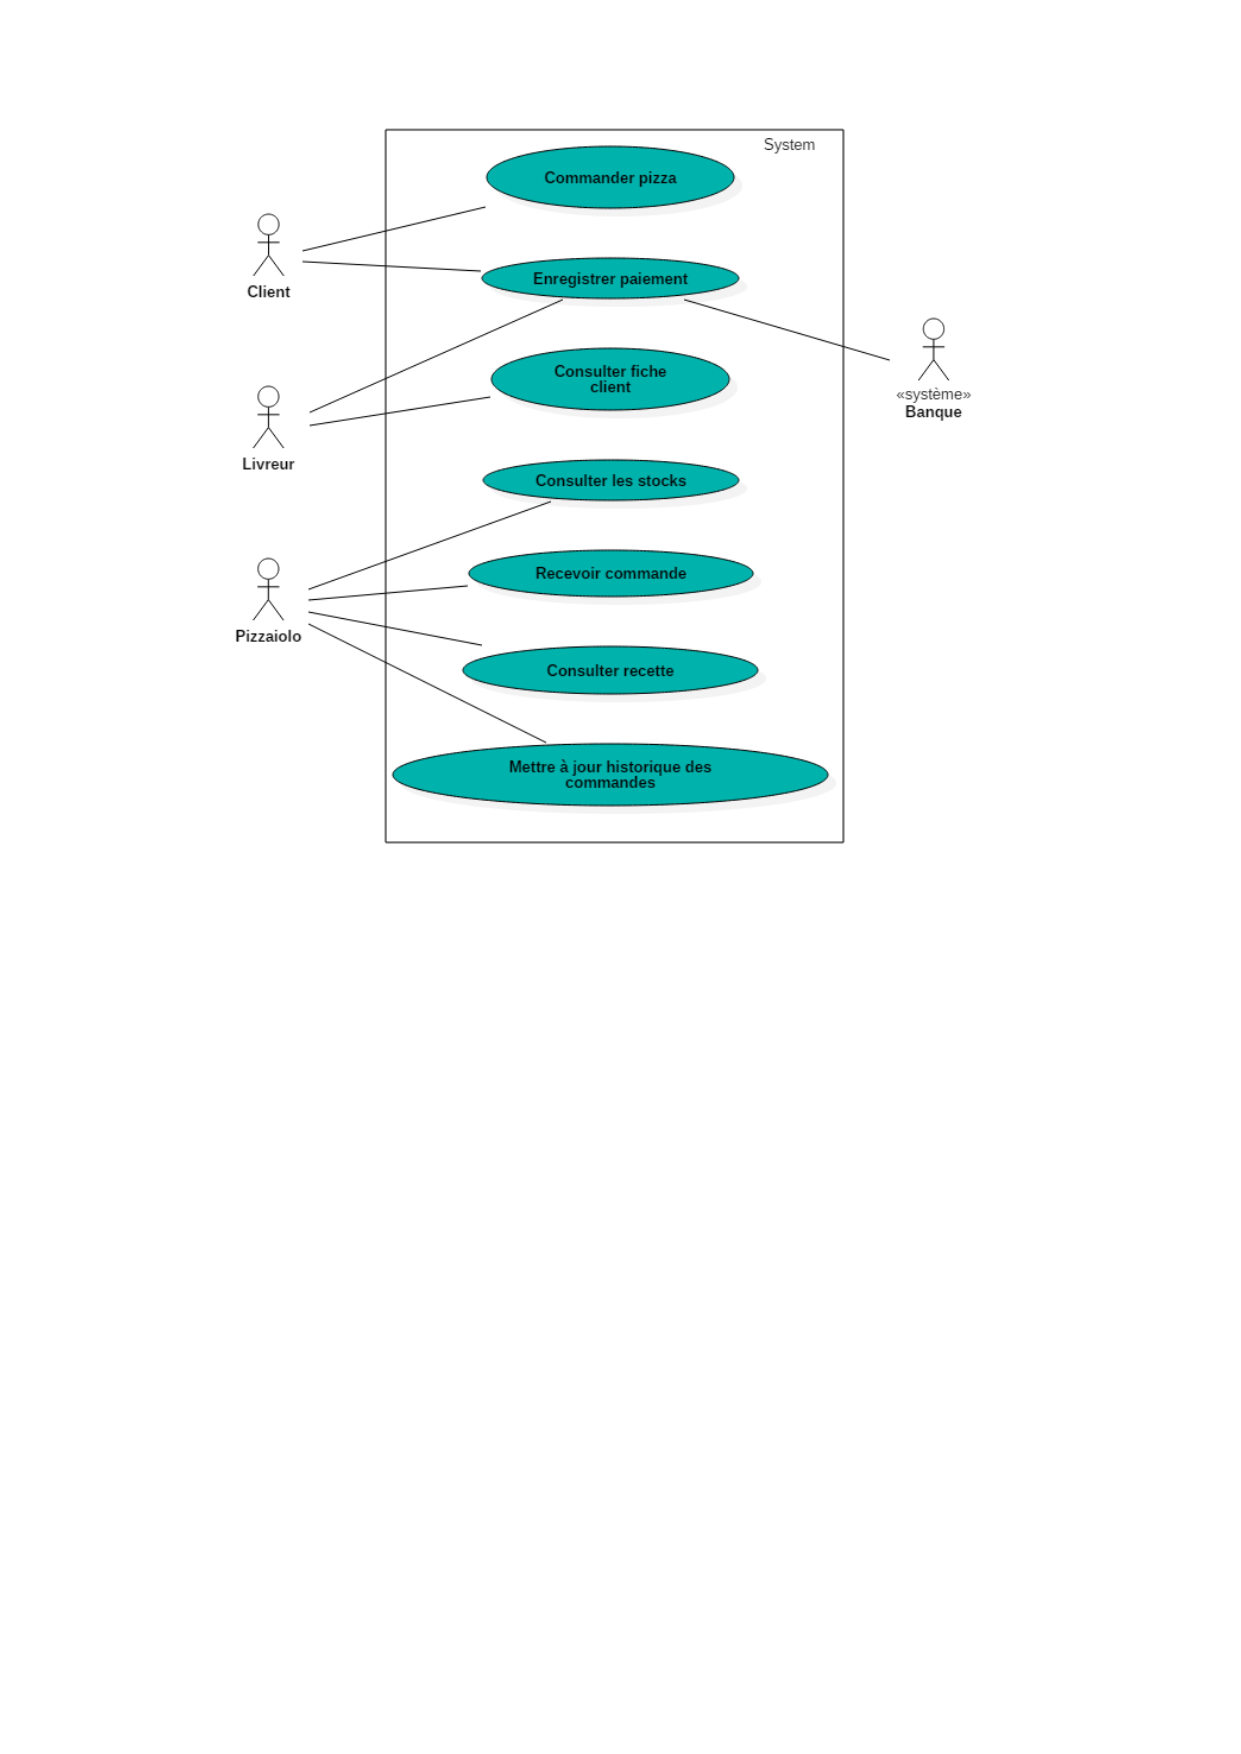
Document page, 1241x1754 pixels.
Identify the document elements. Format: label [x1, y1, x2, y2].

picture [217, 118, 1023, 890]
